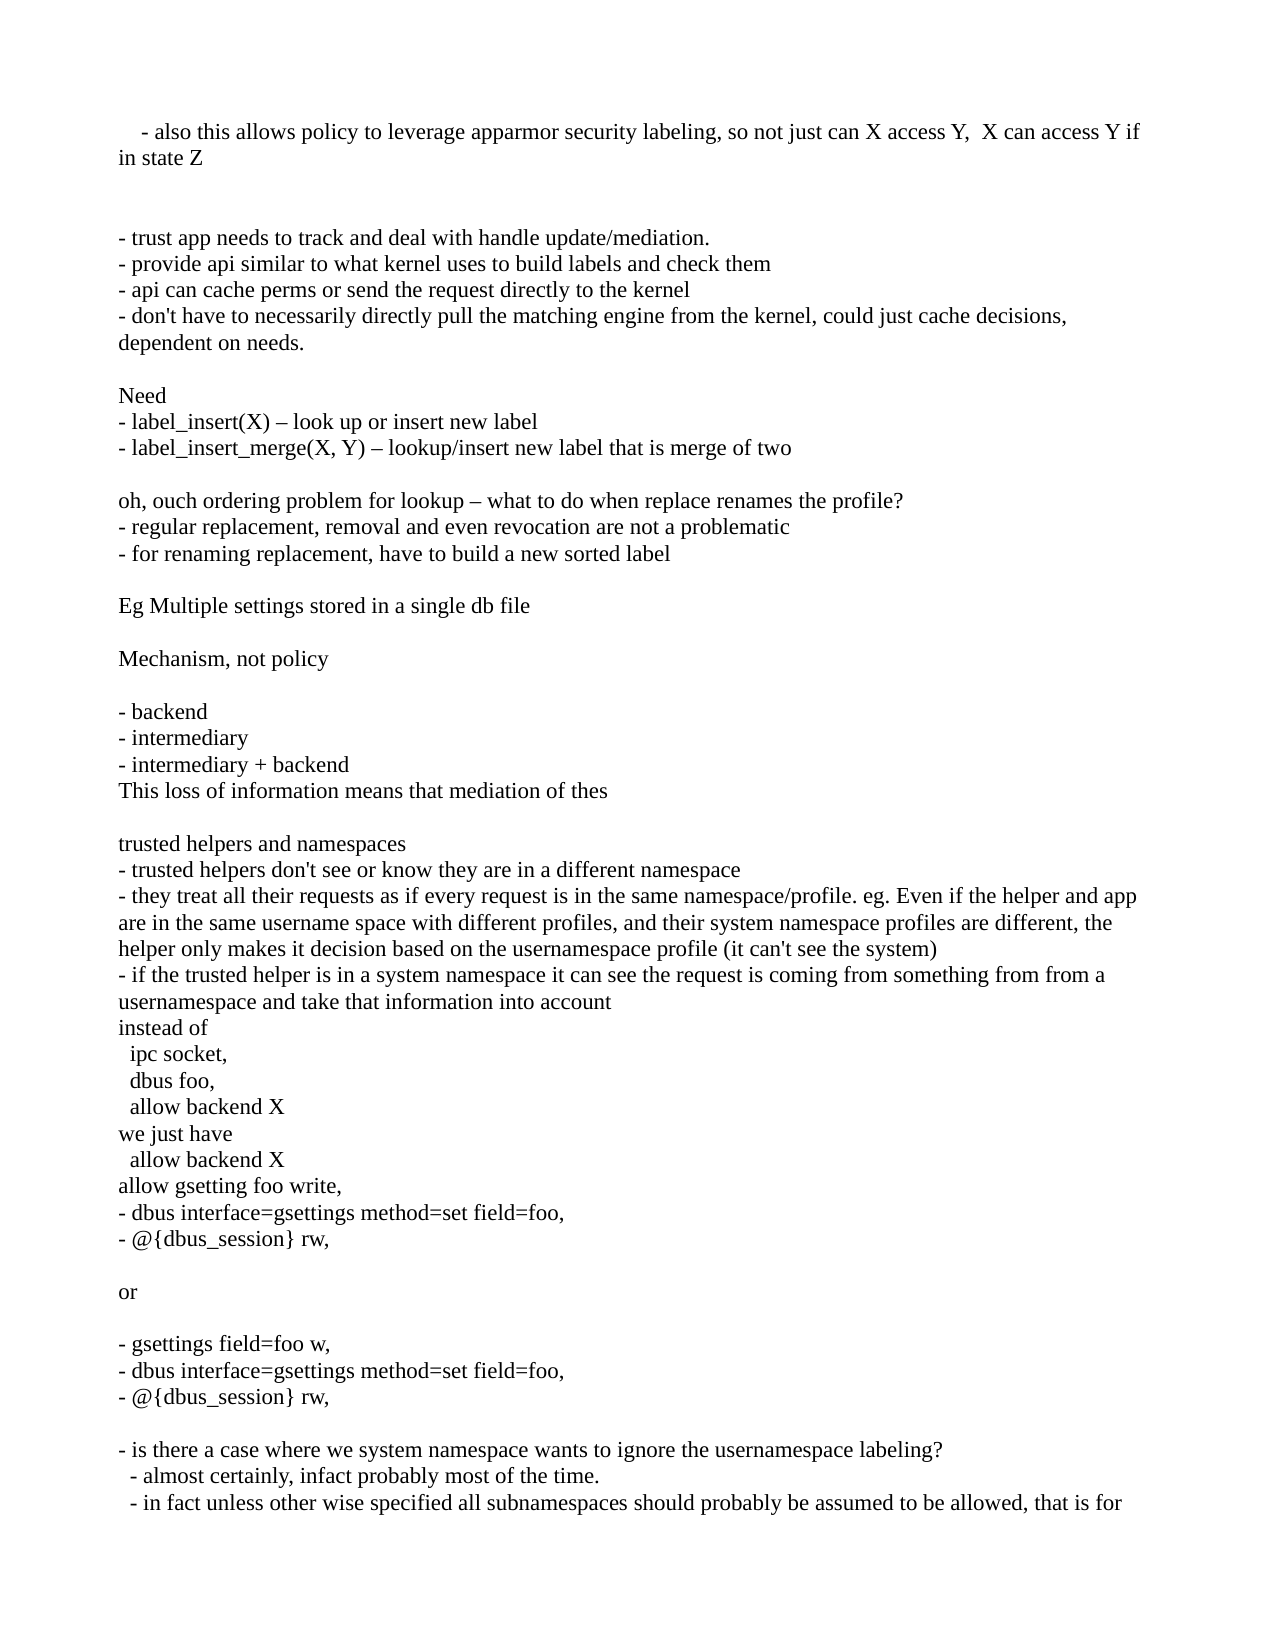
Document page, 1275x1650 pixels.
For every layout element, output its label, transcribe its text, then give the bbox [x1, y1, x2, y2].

text Mechanism, not policy [118, 645, 1157, 672]
text - dbus interface=gsettings method=set field=foo, [118, 1199, 1157, 1225]
text Need [118, 382, 1157, 408]
text - is there a case where we system namespace wants to ignore the usernamespace labeling? [118, 1436, 1157, 1462]
text - almost certainly, infact probably most of the time. [118, 1462, 1157, 1488]
text - api can cache perms or send the request directly to the kernel [118, 276, 1157, 303]
text allow gsetting foo write, [118, 1172, 1157, 1199]
text - they treat all their requests as if every request is in the same namespace/profile. eg. Even if the helper and app are in the same username space with different profiles, and their system namespace profiles are different, the helper only makes it decision based on the usernamespace profile (it can't see the system) [118, 882, 1157, 961]
text - label_insert(X) – look up or insert new label [118, 408, 1157, 434]
text - backend [118, 698, 1157, 724]
text - gsettings field=foo w, [118, 1330, 1157, 1357]
text - label_insert_merge(X, Y) – lookup/insert new label that is merge of two [118, 434, 1157, 461]
text - in fact unless other wise specified all subnamespaces should probably be assumed to be allowed, that is for [118, 1488, 1157, 1515]
text - intermediary + backend [118, 751, 1157, 777]
text - don't have to necessarily directly pull the matching engine from the kernel, could just cache decisions, dependent on needs. [118, 303, 1157, 355]
text This loss of information means that mediation of thes [118, 777, 1157, 803]
text we just have [118, 1119, 1157, 1146]
text - trust app needs to track and deal with handle update/mediation. [118, 223, 1157, 250]
text - for renaming replacement, have to build a new sorted label [118, 540, 1157, 566]
text - provide api similar to what kernel uses to build labels and check them [118, 250, 1157, 276]
text - if the trusted helper is in a system namespace it can see the request is coming from something from from a usernamespace and take that information into account [118, 961, 1157, 1014]
text - intermediary [118, 724, 1157, 751]
text - @{dbus_session} rw, [118, 1383, 1157, 1409]
text - @{dbus_session} rw, [118, 1225, 1157, 1251]
text dbus foo, [118, 1067, 1157, 1093]
text allow backend X [118, 1146, 1157, 1172]
text - dbus interface=gsettings method=set field=foo, [118, 1357, 1157, 1383]
text ipc socket, [118, 1041, 1157, 1067]
text allow backend X [118, 1093, 1157, 1119]
text oh, ouch ordering problem for lookup – what to do when replace renames the profile? [118, 487, 1157, 513]
text - trusted helpers don't see or know they are in a different namespace [118, 856, 1157, 882]
text instead of [118, 1014, 1157, 1041]
text or [118, 1278, 1157, 1304]
text trusted helpers and namespaces [118, 830, 1157, 856]
text - also this allows policy to leverage apparmor security labeling, so not just can X access Y, X can access Y if in state Z [118, 118, 1157, 171]
text - regular replacement, removal and even revocation are not a problematic [118, 513, 1157, 540]
text Eg Multiple settings stored in a single db file [118, 592, 1157, 619]
